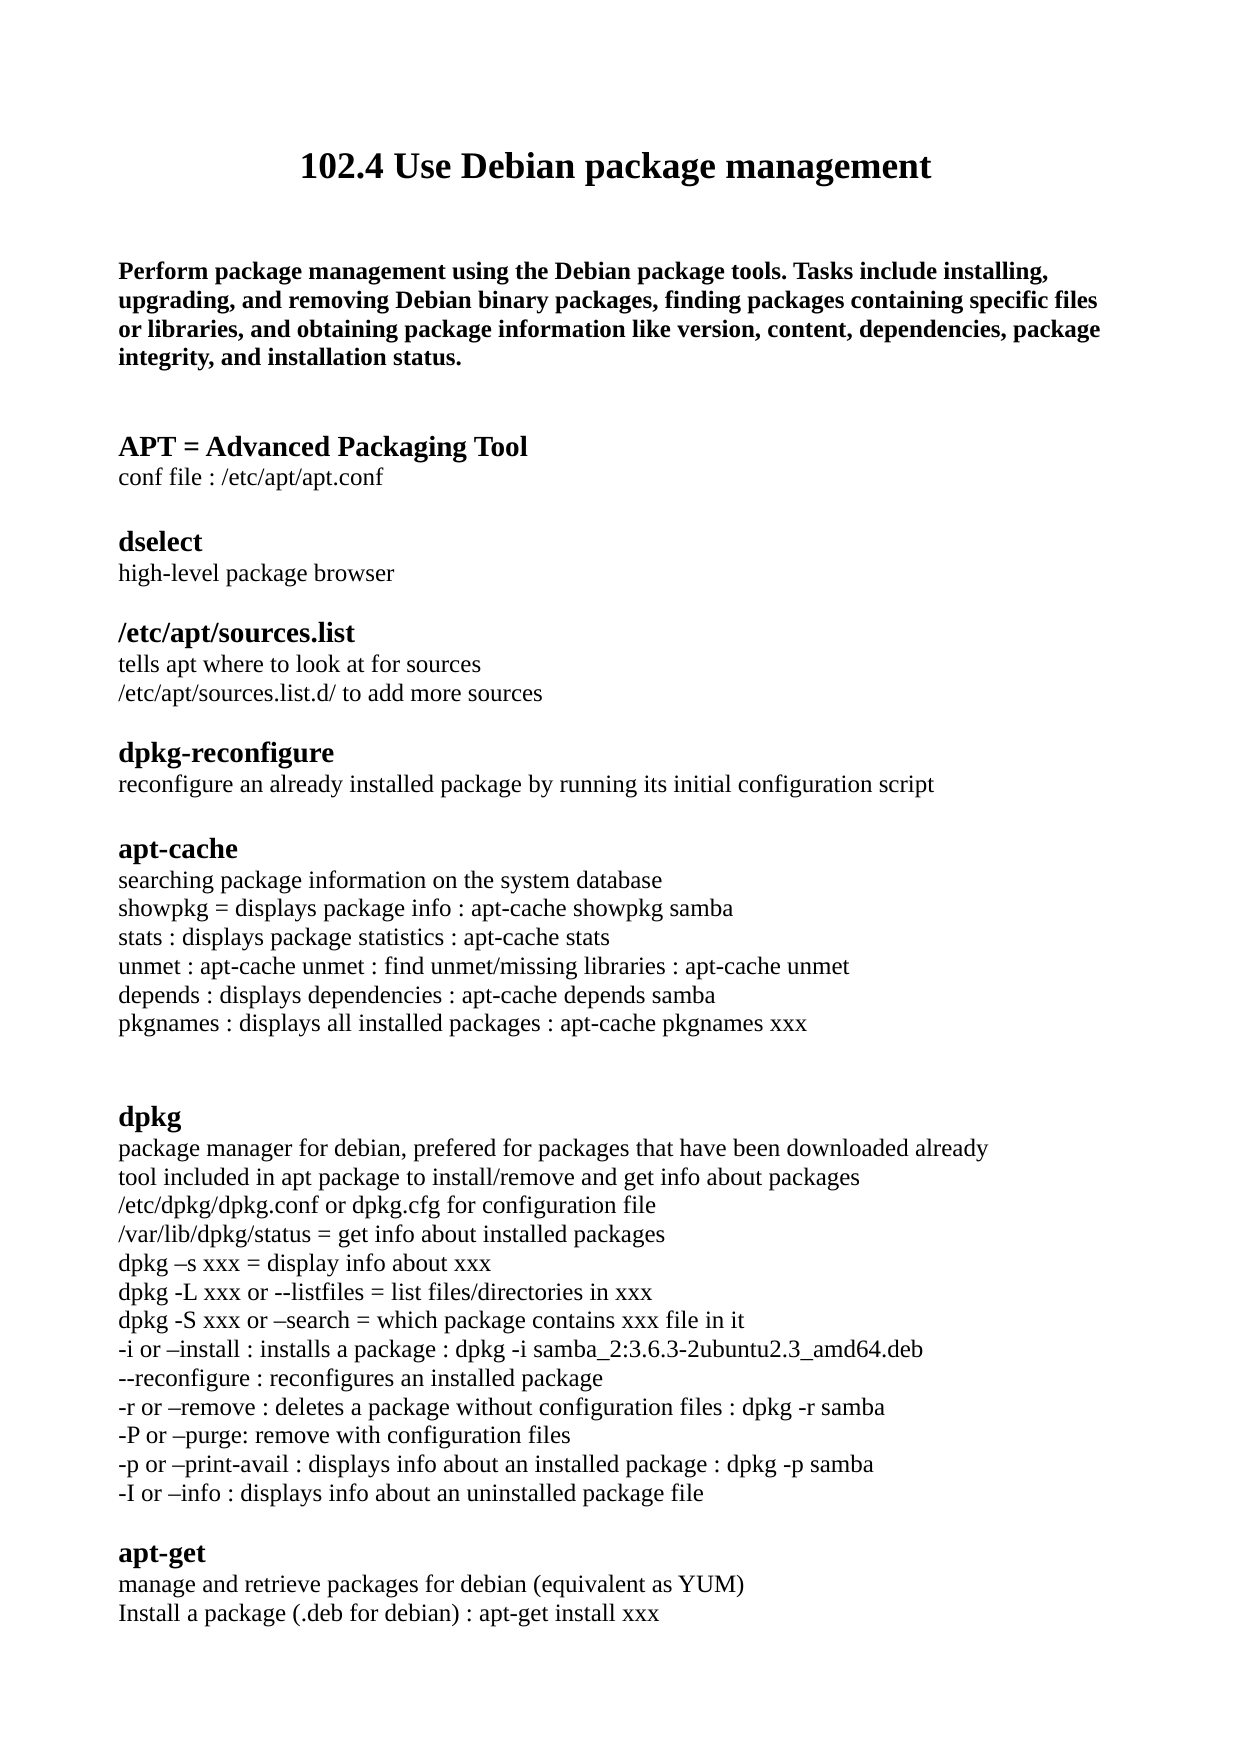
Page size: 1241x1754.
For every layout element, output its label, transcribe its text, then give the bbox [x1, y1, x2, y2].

text Perform package management using the Debian package tools. Tasks include installing, upgrading, and removing Debian binary packages, finding packages containing specific files or libraries, and obtaining package information like version, content, dependencies, package integrity, and installation status. [118, 199, 1122, 400]
text searching package information on the system database showpkg = displays package info : apt-cache showpkg samba stats : displays package statistics : apt-cache stats unmet : apt-cache unmet : find unmet/missing libraries : apt-cache unmet depends : displays dependencies : apt-cache depends samba pkgnames : displays all installed packages : apt-cache pkgnames xxx [118, 865, 1122, 1037]
text apt-get [118, 1536, 1122, 1569]
text high-level package browser [118, 558, 1122, 587]
text /etc/apt/sources.list [118, 616, 1122, 649]
text dpkg [118, 1099, 1122, 1133]
text dpkg -L xxx or --listfiles = list files/directories in xxx [118, 1277, 1122, 1306]
text dselect [118, 524, 1122, 558]
text -i or –install : installs a package : dpkg -i samba_2:3.6.3-2ubuntu2.3_amd64.deb --reconfigure : reconfigures an installed package -r or –remove : deletes a package without configuration files : dpkg -r samba -P or –purge: remove with configuration files -p or –print-avail : displays info about an installed package : dpkg -p samba -I or –info : displays info about an uninstalled package file [118, 1334, 1122, 1536]
text dpkg-reconfigure [118, 735, 1122, 769]
text apt-cache [118, 831, 1122, 865]
text manage and retrieve packages for debian (equivalent as YUM) Install a package (.deb for debian) : apt-get install xxx [118, 1569, 1122, 1627]
text /var/lib/dpkg/status = get info about installed packages dpkg –s xxx = display info about xxx [118, 1219, 1122, 1277]
text tells apt where to look at for sources [118, 649, 1122, 678]
text /etc/dpkg/dpkg.conf or dpkg.cfg for configuration file [118, 1191, 1122, 1219]
text reconfigure an already installed package by running its initial configuration script [118, 769, 1122, 798]
subtitle 102.4 Use Debian package management [118, 143, 1122, 186]
text /etc/apt/sources.list.d/ to add more sources [118, 678, 1122, 707]
text dpkg -S xxx or –search = which package contains xxx file in it [118, 1306, 1122, 1334]
text package manager for debian, prefered for packages that have been downloaded already tool included in apt package to install/remove and get info about packages [118, 1133, 1122, 1191]
text APT = Advanced Packaging Tool conf file : /etc/apt/apt.conf [118, 429, 1122, 491]
